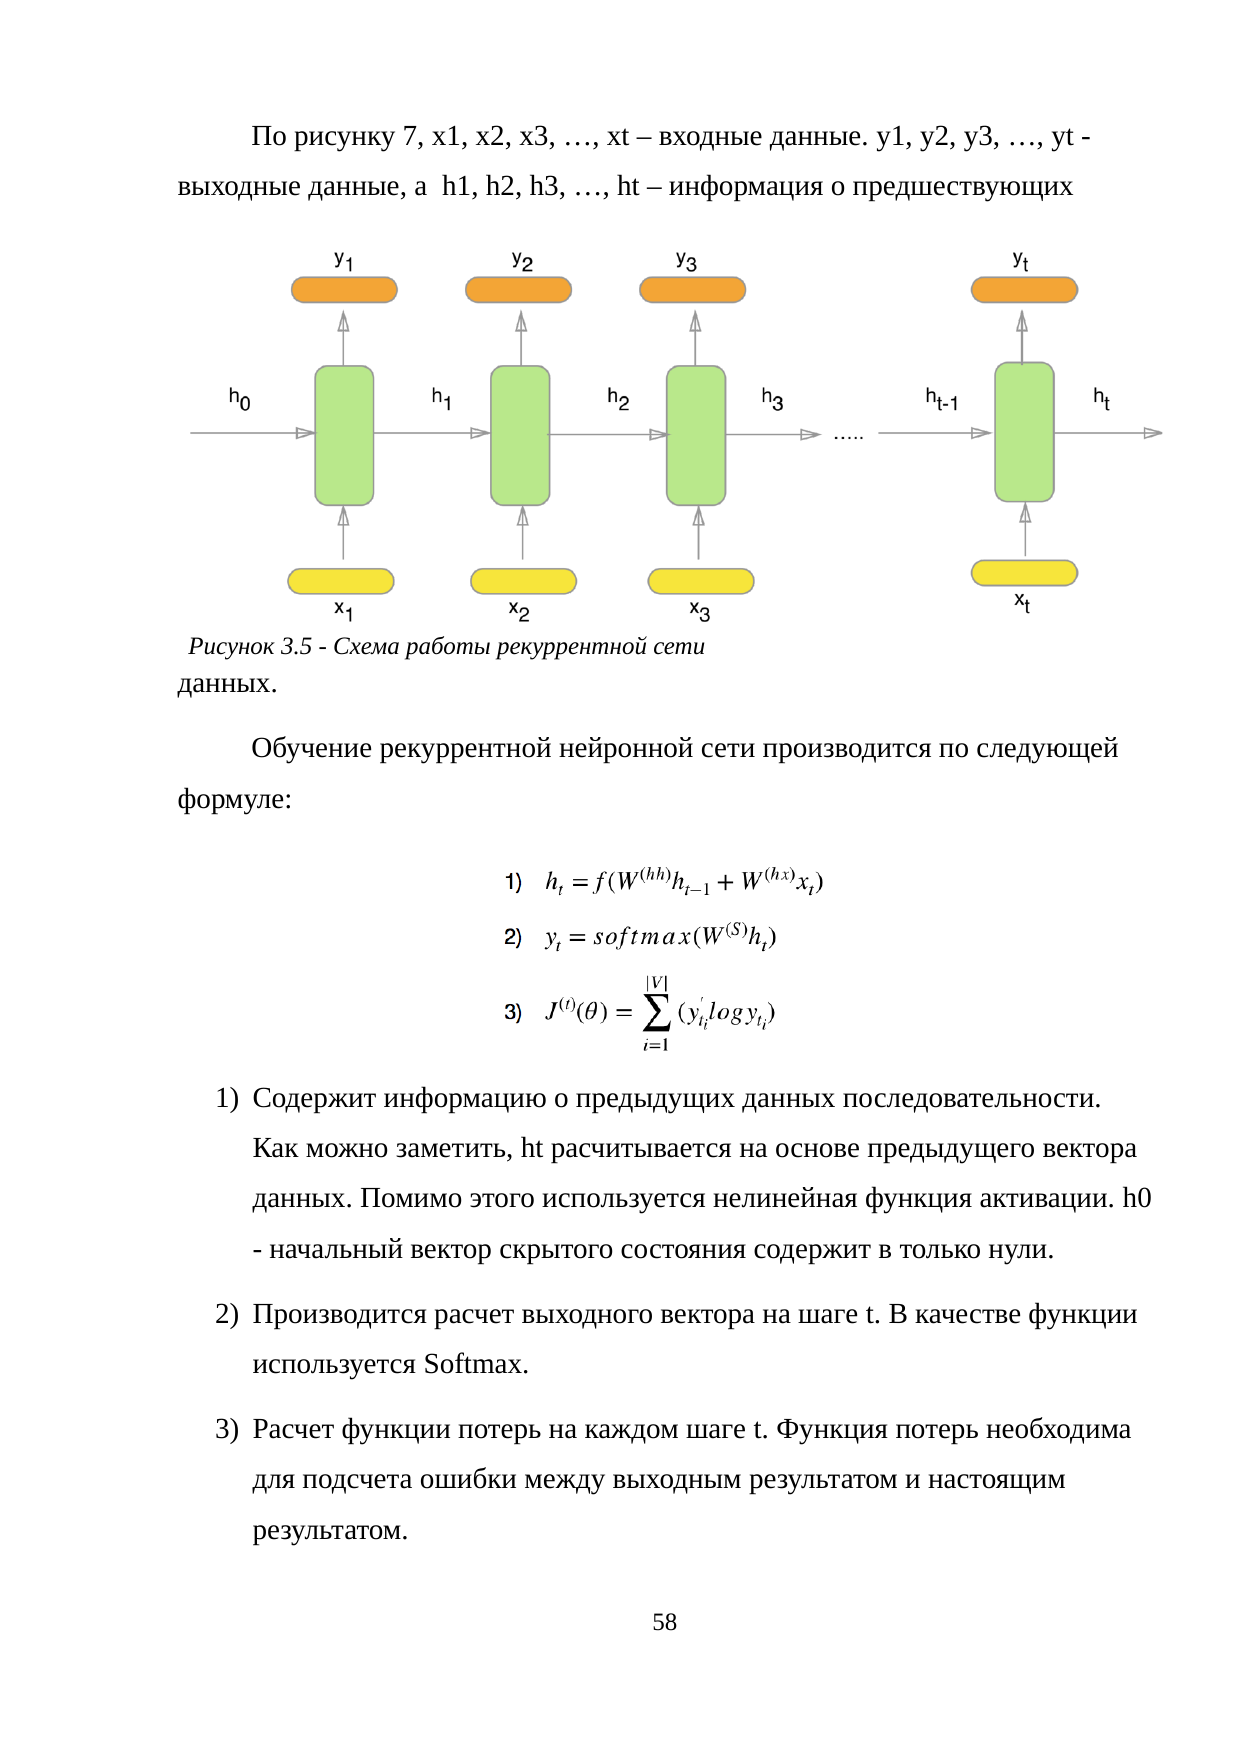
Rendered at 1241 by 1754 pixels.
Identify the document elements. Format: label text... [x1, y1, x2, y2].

text Рисунок 3.5 - Схема работы рекуррентной сети [188, 626, 1163, 660]
picture [188, 244, 1163, 626]
list Производится расчет выходного вектора на шаге t. В качестве функции используется Softmax. [215, 1296, 1152, 1380]
text По рисунку 7, x1, x2, x3, …, xt – входные данные. y1, y2, y3, …, yt - выходные данные, а h1, h2, h3, …, ht – информация о предшествующих данных. [177, 118, 1163, 699]
text Рисуаваhbfrrtertert30495u34053480 [188, 232, 1163, 244]
text Рисуаваhbfrrtertert30495u34053480 [188, 660, 1163, 665]
list Содержит информацию о предыдущих данных последовательности. Как можно заметить, ht расчитывается на основе предыдущего вектора данных. Помимо этого используется нелинейная функция активации. h0 - начальный вектор скрытого состояния содержит в только нули. [215, 1064, 1152, 1264]
text Обучение рекуррентной нейронной сети производится по следующей формуле: [177, 731, 1152, 814]
list Расчет функции потерь на каждом шаге t. Функция потерь необходима для подсчета ошибки между выходным результатом и настоящим результатом. [215, 1411, 1152, 1546]
picture [132, 846, 1196, 1064]
